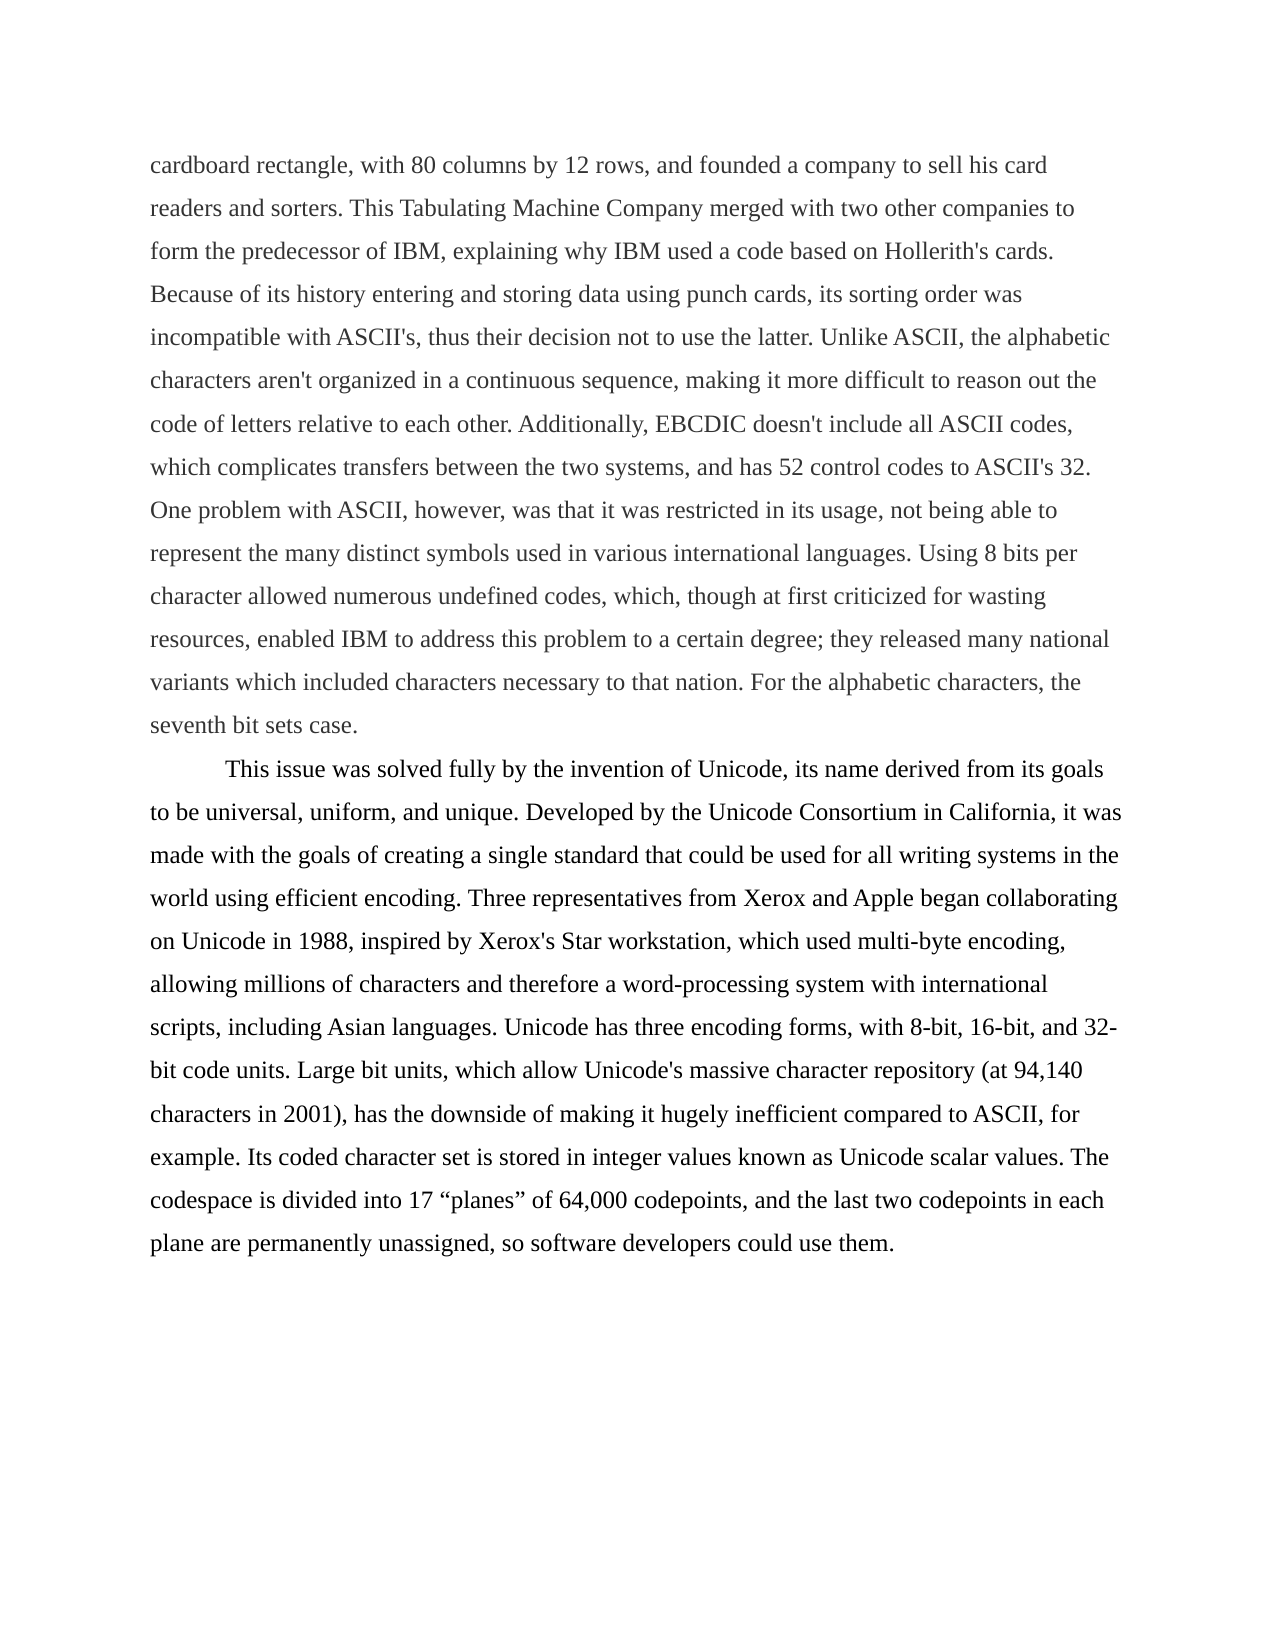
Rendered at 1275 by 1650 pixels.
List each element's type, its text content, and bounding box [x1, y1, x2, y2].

text cardboard rectangle, with 80 columns by 12 rows, and founded a company to sell his card readers and sorters. This Tabulating Machine Company merged with two other companies to form the predecessor of IBM, explaining why IBM used a code based on Hollerith's cards. Because of its history entering and storing data using punch cards, its sorting order was incompatible with ASCII's, thus their decision not to use the latter. Unlike ASCII, the alphabetic characters aren't organized in a continuous sequence, making it more difficult to reason out the code of letters relative to each other. Additionally, EBCDIC doesn't include all ASCII codes, which complicates transfers between the two systems, and has 52 control codes to ASCII's 32. One problem with ASCII, however, was that it was restricted in its usage, not being able to represent the many distinct symbols used in various international languages. Using 8 bits per character allowed numerous undefined codes, which, though at first criticized for wasting resources, enabled IBM to address this problem to a certain degree; they released many national variants which included characters necessary to that nation. For the alphabetic characters, the seventh bit sets case. [150, 150, 1125, 739]
text This issue was solved fully by the invention of Unicode, its name derived from its goals to be universal, uniform, and unique. Developed by the Unicode Consortium in California, it was made with the goals of creating a single standard that could be used for all writing systems in the world using efficient encoding. Three representatives from Xerox and Apple began collaborating on Unicode in 1988, inspired by Xerox's Star workstation, which used multi-byte encoding, allowing millions of characters and therefore a word-processing system with international scripts, including Asian languages. Unicode has three encoding forms, with 8-bit, 16-bit, and 32-bit code units. Large bit units, which allow Unicode's massive character repository (at 94,140 characters in 2001), has the downside of making it hugely inefficient compared to ASCII, for example. Its coded character set is stored in integer values known as Unicode scalar values. The codespace is divided into 17 “planes” of 64,000 codepoints, and the last two codepoints in each plane are permanently unassigned, so software developers could use them. [150, 754, 1125, 1257]
